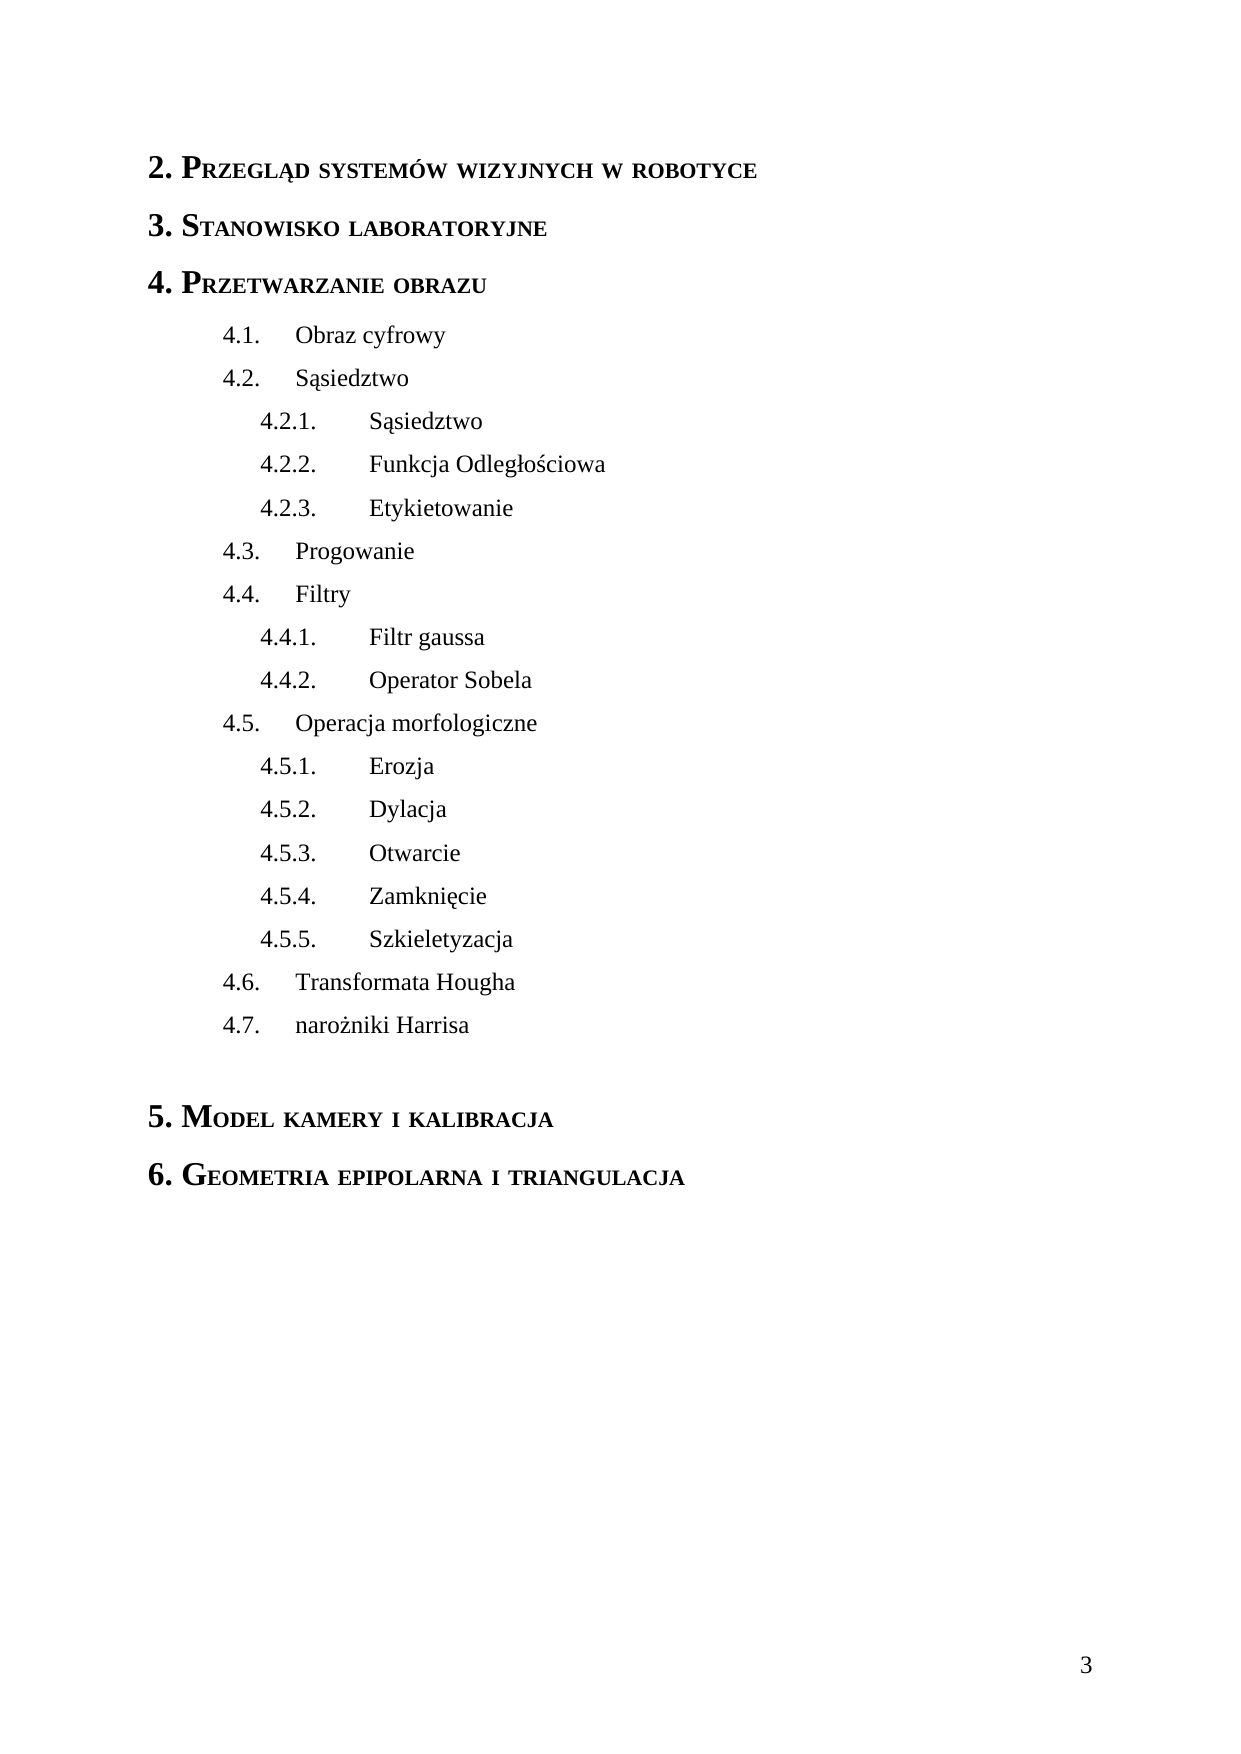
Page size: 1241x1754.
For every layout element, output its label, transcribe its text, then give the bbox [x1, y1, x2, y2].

list narożniki Harrisa [223, 1010, 1093, 1039]
list Dylacja [260, 794, 1093, 823]
list Operator Sobela [260, 665, 1093, 694]
list Zamknięcie [260, 881, 1093, 909]
subtitle 2. Przegląd systemów wizyjnych w robotyce [148, 148, 1093, 186]
list Operacja morfologiczne [223, 708, 1093, 737]
subtitle 5. Model kamery i kalibracja [148, 1096, 1093, 1135]
list Filtr gaussa [260, 622, 1093, 651]
list Sąsiedztwo [223, 363, 1093, 392]
list Erozja [260, 751, 1093, 780]
list Funkcja Odległościowa [260, 449, 1093, 478]
subtitle 3. Stanowisko laboratoryjne [148, 205, 1093, 243]
list Progowanie [223, 536, 1093, 564]
list Obraz cyfrowy [223, 320, 1093, 349]
list Szkieletyzacja [260, 924, 1093, 953]
text Stereowizja wymaga przetwarzania dwóch obrazów z różnych perspektyw. Zbudowany układ pomiarowy wykorzystujący jedną kamerę, dzięki zastosowaniu lustra dostarcza nam ich obu, ale są one zawarte na jednym obrazie. Dlatego konieczne jest wyodrębnienie obrazu bezpośredniego i odbitego w lustrze. [148, 1298, 1093, 1456]
text Reprezentacja cyfrowa obrazu sceny robotycznej [148, 1470, 1093, 1499]
list Otwarcie [260, 838, 1093, 866]
subtitle 6. Geometria epipolarna i triangulacja [148, 1154, 1093, 1192]
list Etykietowanie [260, 493, 1093, 521]
list Transformata Hougha [223, 967, 1093, 996]
text Konwersja z rgb do graysacale [148, 1254, 1093, 1283]
list Filtry [223, 579, 1093, 608]
list Sąsiedztwo [260, 406, 1093, 435]
subtitle 4. Przetwarzanie obrazu [148, 263, 1093, 301]
